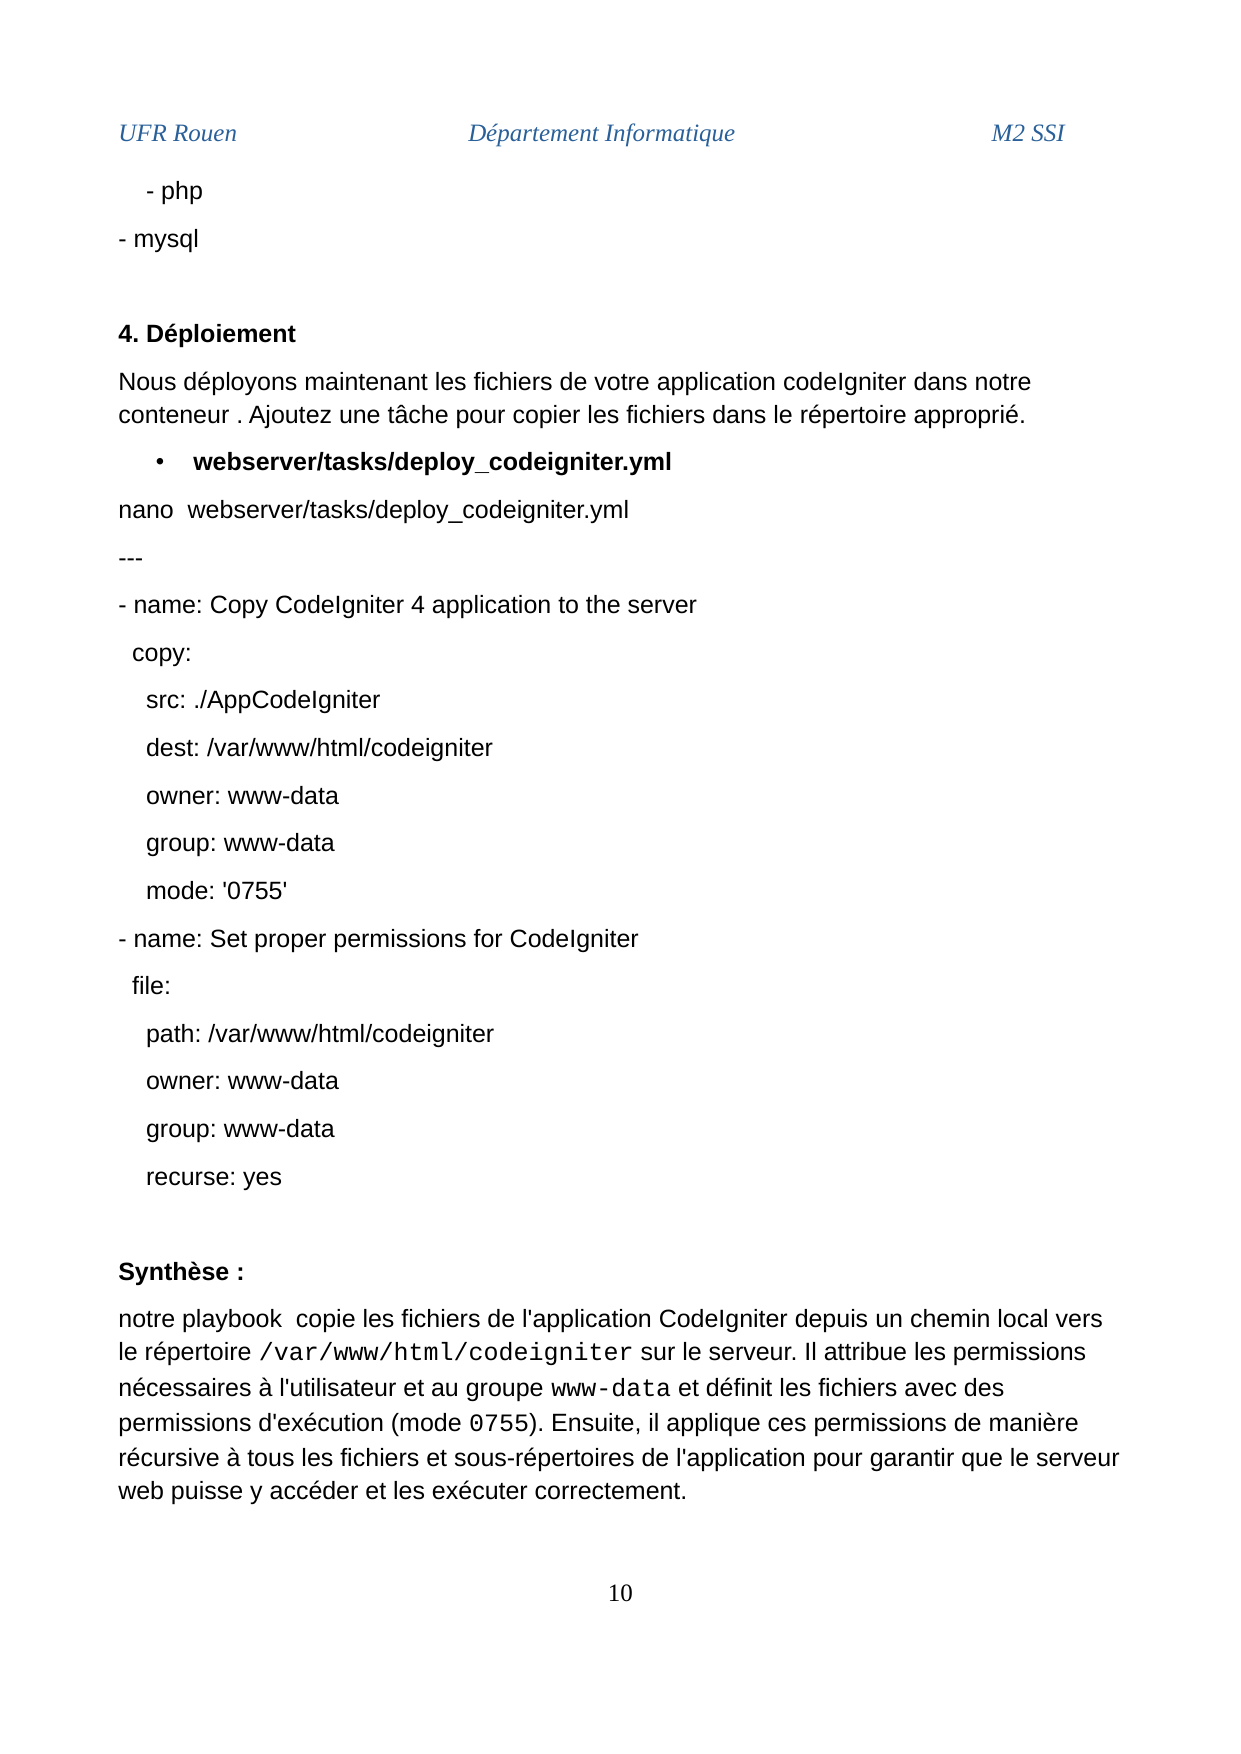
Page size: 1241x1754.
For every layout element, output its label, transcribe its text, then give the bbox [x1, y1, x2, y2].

text recurse: yes [118, 1162, 1122, 1190]
text - mysql [118, 224, 1122, 253]
text --- [118, 543, 1122, 571]
text Nous déployons maintenant les fichiers de votre application codeIgniter dans notre conteneur . Ajoutez une tâche pour copier les fichiers dans le répertoire approprié. [118, 367, 1122, 428]
text group: www-data [118, 1114, 1122, 1143]
text file: [118, 971, 1122, 1000]
list webserver/tasks/deploy_codeigniter.yml [156, 447, 1122, 476]
text - name: Copy CodeIgniter 4 application to the server [118, 590, 1122, 619]
text owner: www-data [118, 1066, 1122, 1095]
text copy: [118, 638, 1122, 667]
text 4. Déploiement [118, 319, 1122, 348]
text mode: '0755' [118, 876, 1122, 905]
text src: ./AppCodeIgniter [118, 686, 1122, 714]
text Synthèse : [118, 1257, 1122, 1286]
text - php [118, 176, 1122, 205]
text - name: Set proper permissions for CodeIgniter [118, 923, 1122, 952]
text notre playbook copie les fichiers de l'application CodeIgniter depuis un chemin local vers le répertoire /var/www/html/codeigniter sur le serveur. Il attribue les permissions nécessaires à l'utilisateur et au groupe www-data et définit les fichiers avec des permissions d'exécution (mode 0755). Ensuite, il applique ces permissions de manière récursive à tous les fichiers et sous-répertoires de l'application pour garantir que le serveur web puisse y accéder et les exécuter correctement. [118, 1304, 1122, 1505]
text group: www-data [118, 828, 1122, 857]
text owner: www-data [118, 781, 1122, 809]
text path: /var/www/html/codeigniter [118, 1019, 1122, 1047]
text nano webserver/tasks/deploy_codeigniter.yml [118, 495, 1122, 524]
text dest: /var/www/html/codeigniter [118, 733, 1122, 762]
